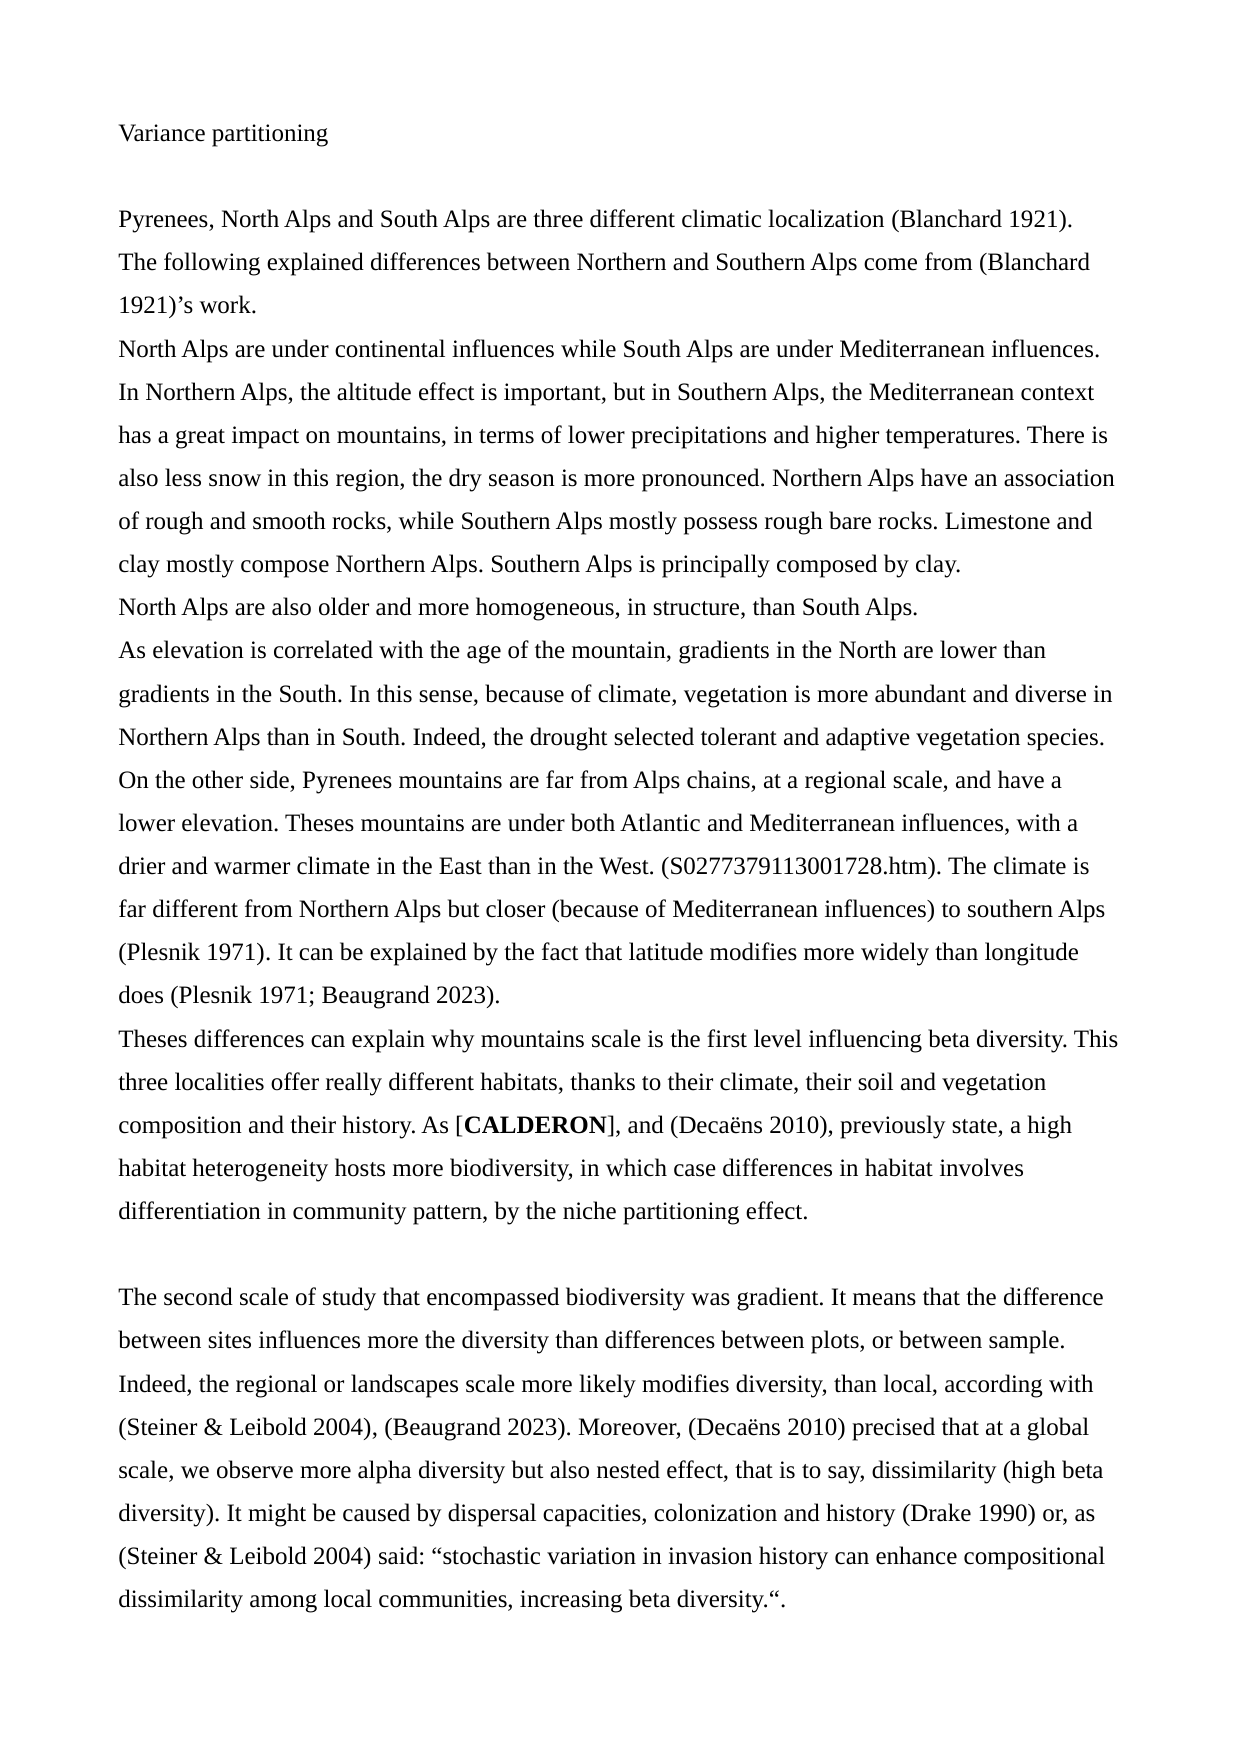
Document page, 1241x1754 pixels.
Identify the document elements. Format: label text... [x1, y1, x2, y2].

text Theses differences can explain why mountains scale is the first level influencing beta diversity. This three localities offer really different habitats, thanks to their climate, their soil and vegetation composition and their history. As [CALDERON], and (Decaëns 2010), previously state, a high habitat heterogeneity hosts more biodiversity, in which case differences in habitat involves differentiation in community pattern, by the niche partitioning effect. [118, 1024, 1122, 1225]
text On the other side, Pyrenees mountains are far from Alps chains, at a regional scale, and have a lower elevation. Theses mountains are under both Atlantic and Mediterranean influences, with a drier and warmer climate in the East than in the West. (S0277379113001728.htm). The climate is far different from Northern Alps but closer (because of Mediterranean influences) to southern Alps (Plesnik 1971). It can be explained by the fact that latitude modifies more widely than longitude does (Plesnik 1971; Beaugrand 2023). [118, 765, 1122, 1009]
text The second scale of study that encompassed biodiversity was gradient. It means that the difference between sites influences more the diversity than differences between plots, or between sample. [118, 1282, 1122, 1354]
text Variance partitioning [118, 118, 1122, 147]
text Indeed, the regional or landscapes scale more likely modifies diversity, than local, according with (Steiner & Leibold 2004), (Beaugrand 2023). Moreover, (Decaëns 2010) precised that at a global scale, we observe more alpha diversity but also nested effect, that is to say, dissimilarity (high beta diversity). It might be caused by dispersal capacities, colonization and history (Drake 1990) or, as (Steiner & Leibold 2004) said: “stochastic variation in invasion history can enhance compositional dissimilarity among local communities, increasing beta diversity.“. [118, 1369, 1122, 1613]
text North Alps are also older and more homogeneous, in structure, than South Alps. [118, 592, 1122, 621]
text North Alps are under continental influences while South Alps are under Mediterranean influences. In Northern Alps, the altitude effect is important, but in Southern Alps, the Mediterranean context has a great impact on mountains, in terms of lower precipitations and higher temperatures. There is also less snow in this region, the dry season is more pronounced. Northern Alps have an association of rough and smooth rocks, while Southern Alps mostly possess rough bare rocks. Limestone and clay mostly compose Northern Alps. Southern Alps is principally composed by clay. [118, 334, 1122, 578]
text As elevation is correlated with the age of the mountain, gradients in the North are lower than gradients in the South. In this sense, because of climate, vegetation is more abundant and diverse in Northern Alps than in South. Indeed, the drought selected tolerant and adaptive vegetation species. [118, 636, 1122, 751]
text Pyrenees, North Alps and South Alps are three different climatic localization (Blanchard 1921). [118, 204, 1122, 233]
text The following explained differences between Northern and Southern Alps come from (Blanchard 1921)’s work. [118, 247, 1122, 319]
